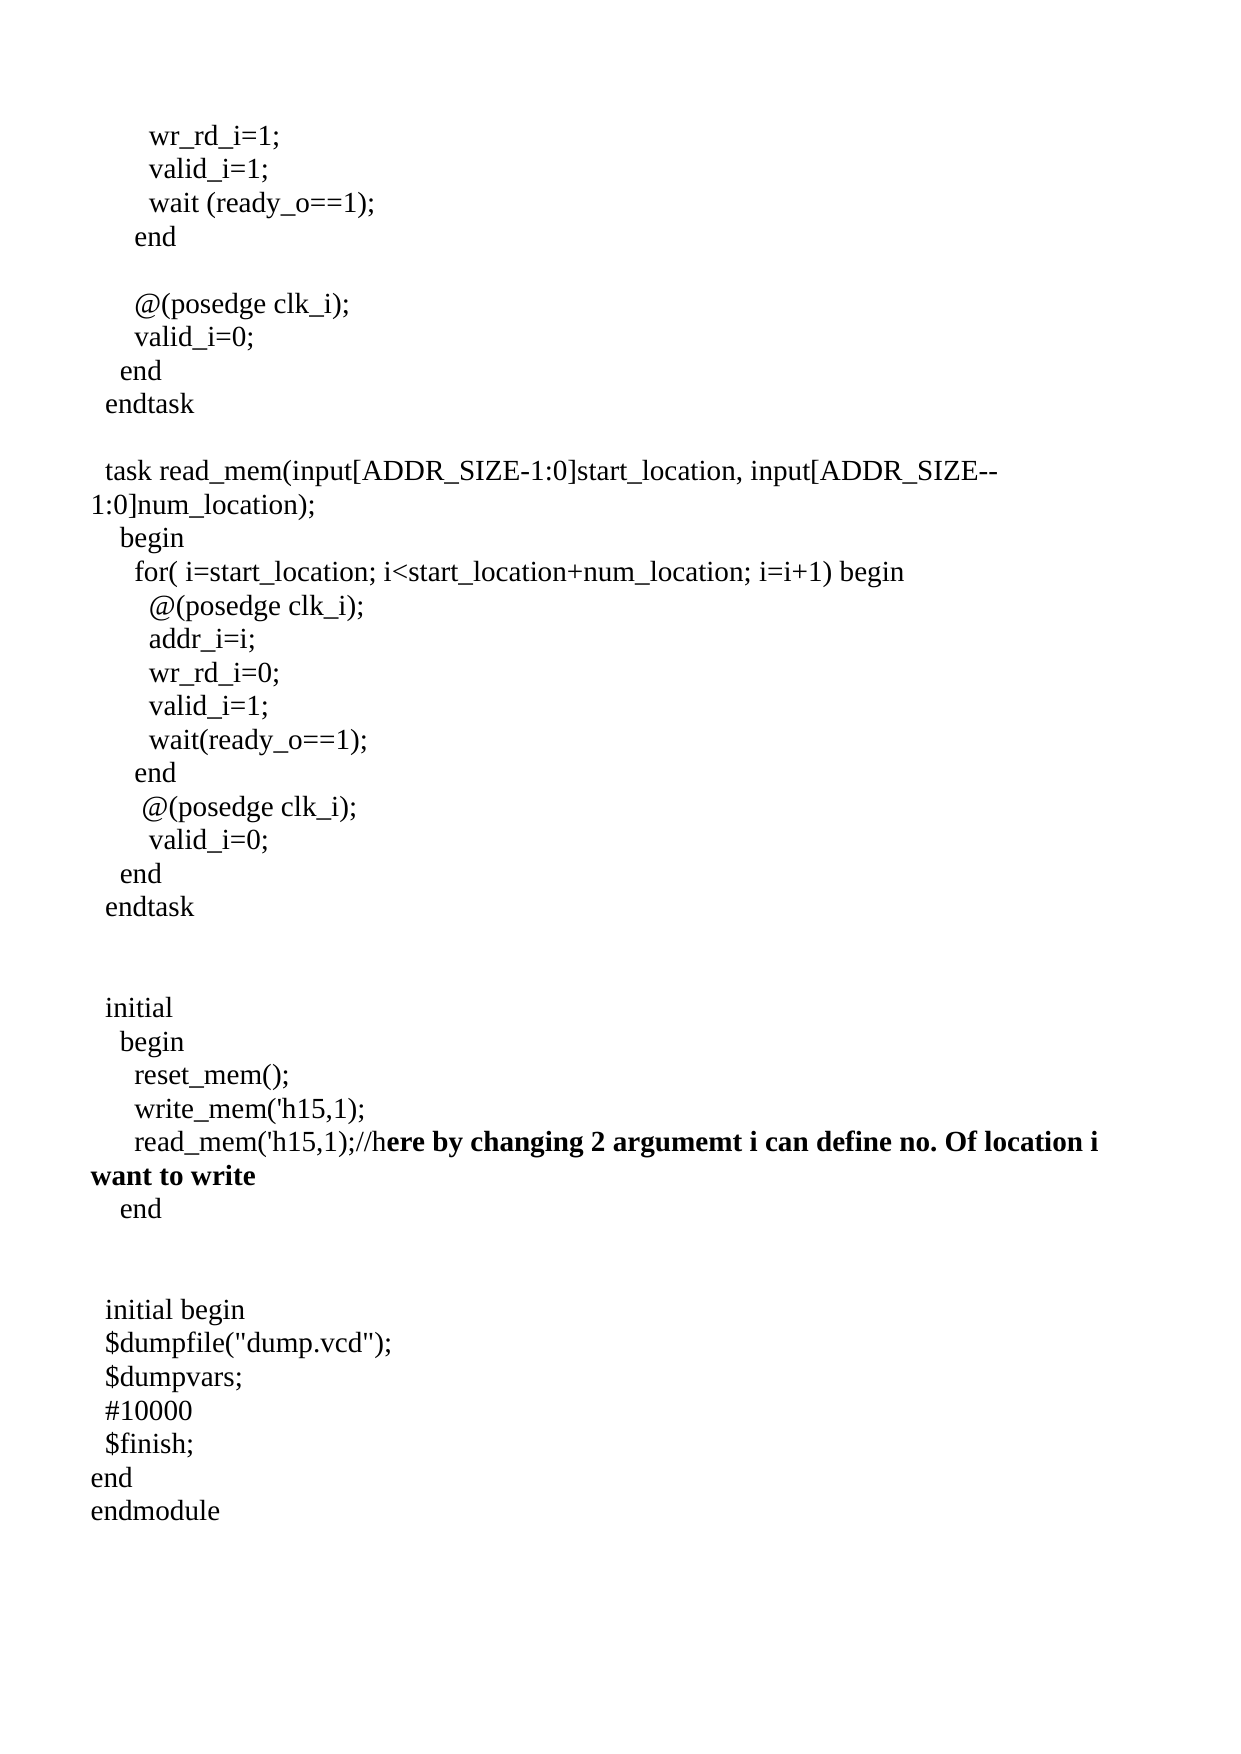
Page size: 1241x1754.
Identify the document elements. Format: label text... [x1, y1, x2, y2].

text valid_i=1; [90, 152, 1122, 185]
text endtask [90, 889, 1122, 923]
text begin [90, 1024, 1122, 1057]
text addr_i=i; [90, 621, 1122, 655]
text endtask [90, 386, 1122, 420]
text write_mem('h15,1); [90, 1091, 1122, 1124]
text valid_i=0; [90, 319, 1122, 353]
text wait(ready_o==1); [90, 722, 1122, 755]
text end [90, 856, 1122, 889]
text end [90, 755, 1122, 789]
text #10000 [90, 1393, 1122, 1426]
text @(posedge clk_i); [90, 789, 1122, 822]
text @(posedge clk_i); [90, 286, 1122, 319]
text initial begin [90, 1292, 1122, 1326]
text task read_mem(input[ADDR_SIZE-1:0]start_location, input[ADDR_SIZE--1:0]num_location); [90, 453, 1122, 521]
text end [90, 219, 1122, 252]
text end [90, 1460, 1122, 1493]
text @(posedge clk_i); [90, 588, 1122, 621]
text valid_i=1; [90, 688, 1122, 722]
text $finish; [90, 1426, 1122, 1460]
text begin [90, 521, 1122, 554]
text endmodule [90, 1493, 1122, 1527]
text wr_rd_i=0; [90, 655, 1122, 688]
text for( i=start_location; i<start_location+num_location; i=i+1) begin [90, 554, 1122, 588]
text $dumpfile("dump.vcd"); [90, 1326, 1122, 1359]
text wait (ready_o==1); [90, 185, 1122, 219]
text $dumpvars; [90, 1359, 1122, 1393]
text wr_rd_i=1; [90, 118, 1122, 152]
text initial [90, 990, 1122, 1024]
text reset_mem(); [90, 1057, 1122, 1091]
text end [90, 1191, 1122, 1225]
text end [90, 353, 1122, 386]
text valid_i=0; [90, 822, 1122, 856]
text read_mem('h15,1);//here by changing 2 argumemt i can define no. Of location i want to write [90, 1124, 1122, 1191]
